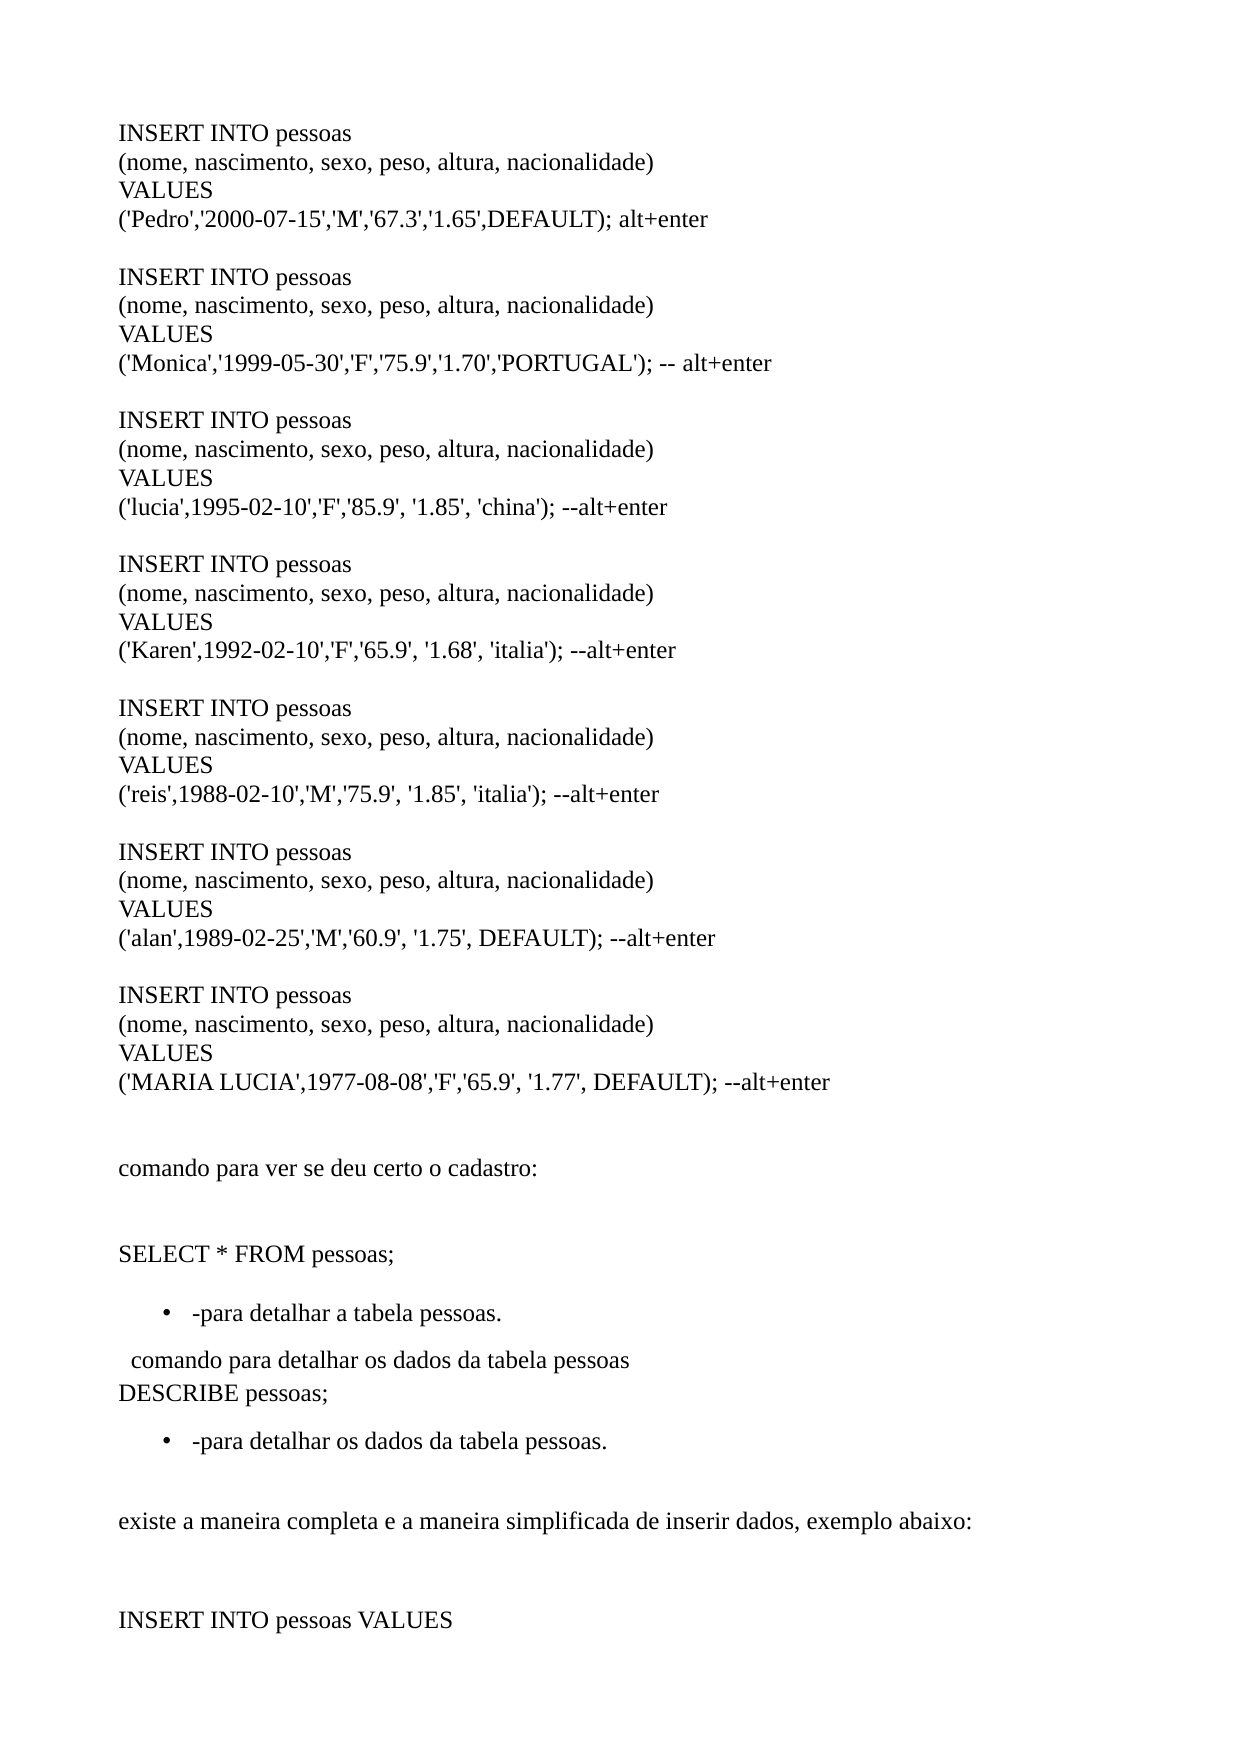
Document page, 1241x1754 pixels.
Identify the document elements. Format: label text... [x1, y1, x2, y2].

text existe a maneira completa e a maneira simplificada de inserir dados, exemplo abaixo: INSERT INTO pessoas VALUES [118, 1473, 1122, 1634]
list -para detalhar os dados da tabela pessoas. [162, 1426, 1122, 1454]
text INSERT INTO pessoas (nome, nascimento, sexo, peso, altura, nacionalidade) VALUES ('Pedro','2000-07-15','M','67.3','1.65',DEFAULT); alt+enter INSERT INTO pessoas (nome, nascimento, sexo, peso, altura, nacionalidade) VALUES ('Monica','1999-05-30','F','75.9','1.70','PORTUGAL'); -- alt+enter INSERT INTO pessoas (nome, nascimento, sexo, peso, altura, nacionalidade) VALUES ('lucia',1995-02-10','F','85.9', '1.85', 'china'); --alt+enter INSERT INTO pessoas (nome, nascimento, sexo, peso, altura, nacionalidade) VALUES ('Karen',1992-02-10','F','65.9', '1.68', 'italia'); --alt+enter INSERT INTO pessoas (nome, nascimento, sexo, peso, altura, nacionalidade) VALUES ('reis',1988-02-10','M','75.9', '1.85', 'italia'); --alt+enter INSERT INTO pessoas (nome, nascimento, sexo, peso, altura, nacionalidade) VALUES ('alan',1989-02-25','M','60.9', '1.75', DEFAULT); --alt+enter INSERT INTO pessoas (nome, nascimento, sexo, peso, altura, nacionalidade) VALUES ('MARIA LUCIA',1977-08-08','F','65.9', '1.77', DEFAULT); --alt+enter comando para ver se deu certo o cadastro: SELECT * FROM pessoas; [118, 118, 1122, 1268]
text comando para detalhar os dados da tabela pessoas DESCRIBE pessoas; [118, 1345, 1122, 1407]
list -para detalhar a tabela pessoas. [162, 1298, 1122, 1326]
